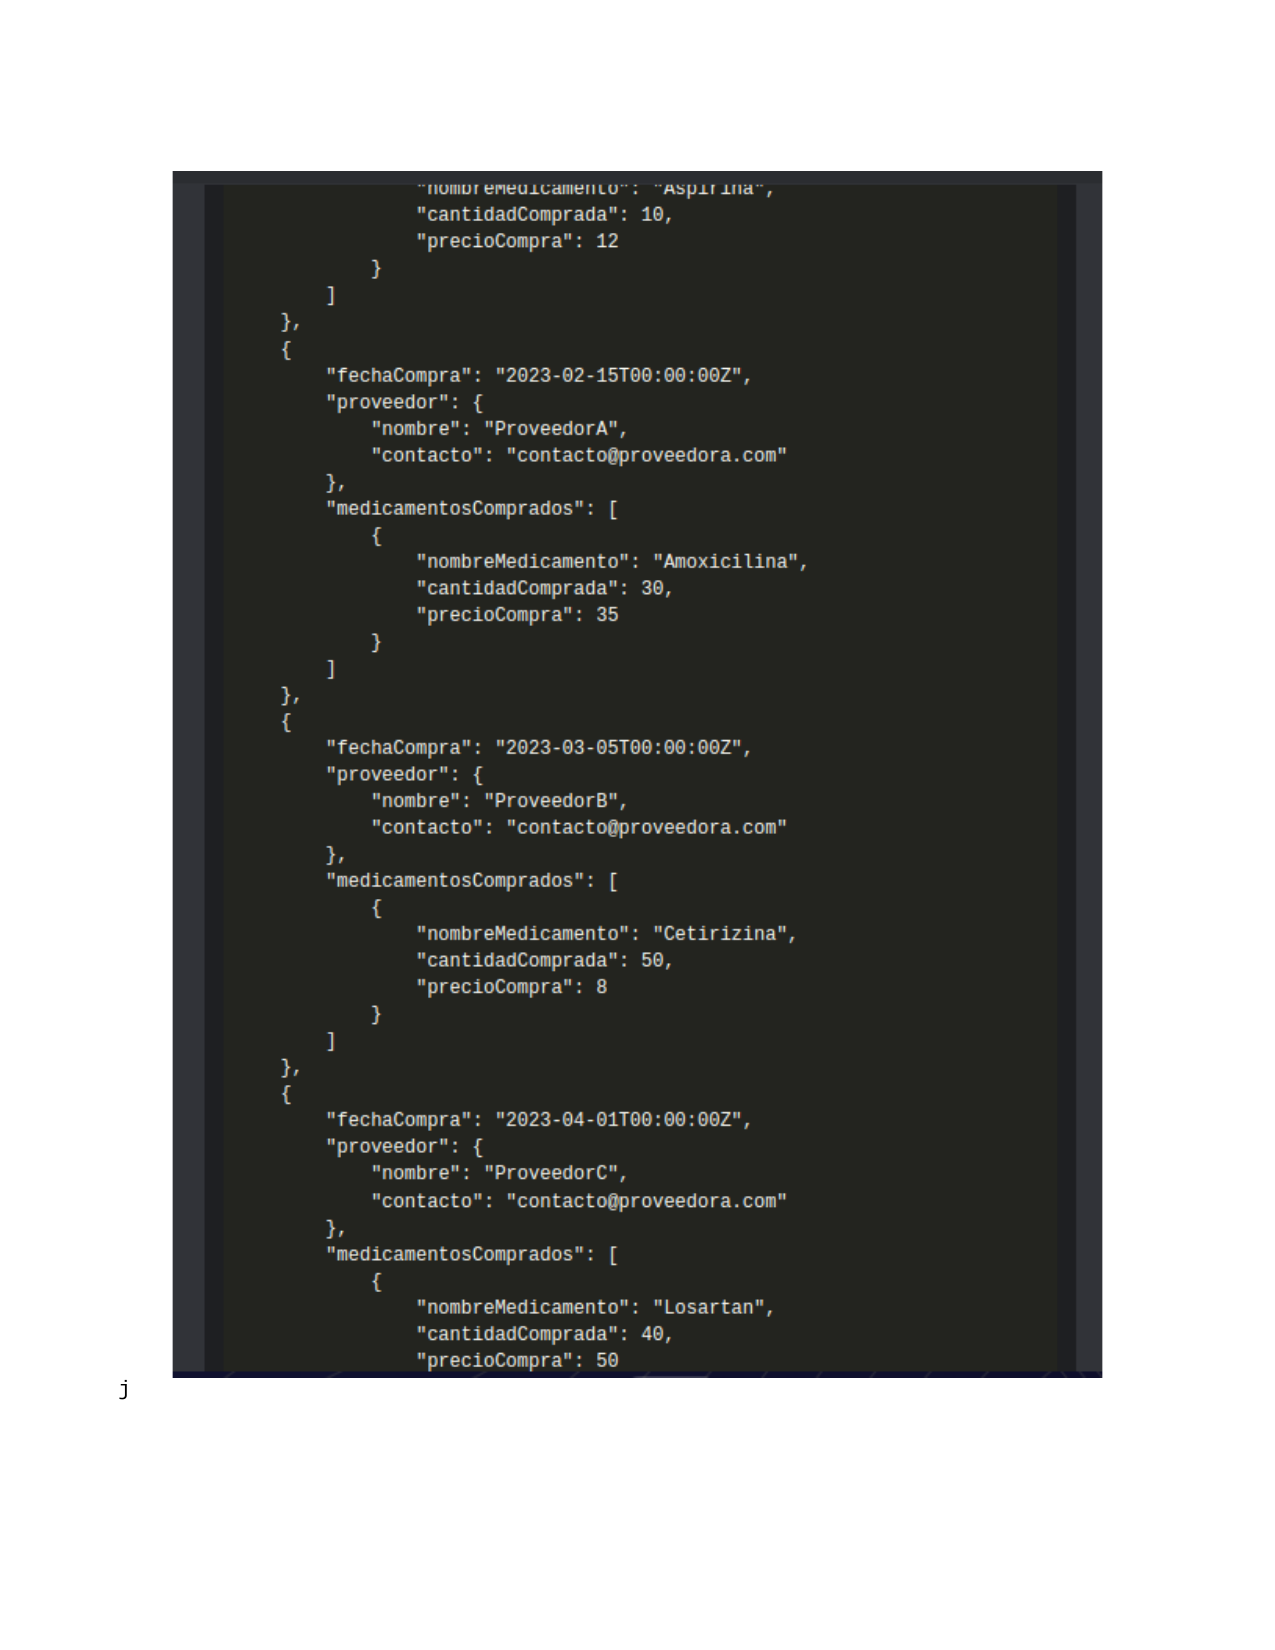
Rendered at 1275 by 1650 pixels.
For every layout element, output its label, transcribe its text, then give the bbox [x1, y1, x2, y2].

picture [172, 171, 1103, 1378]
text j [118, 171, 1157, 1401]
